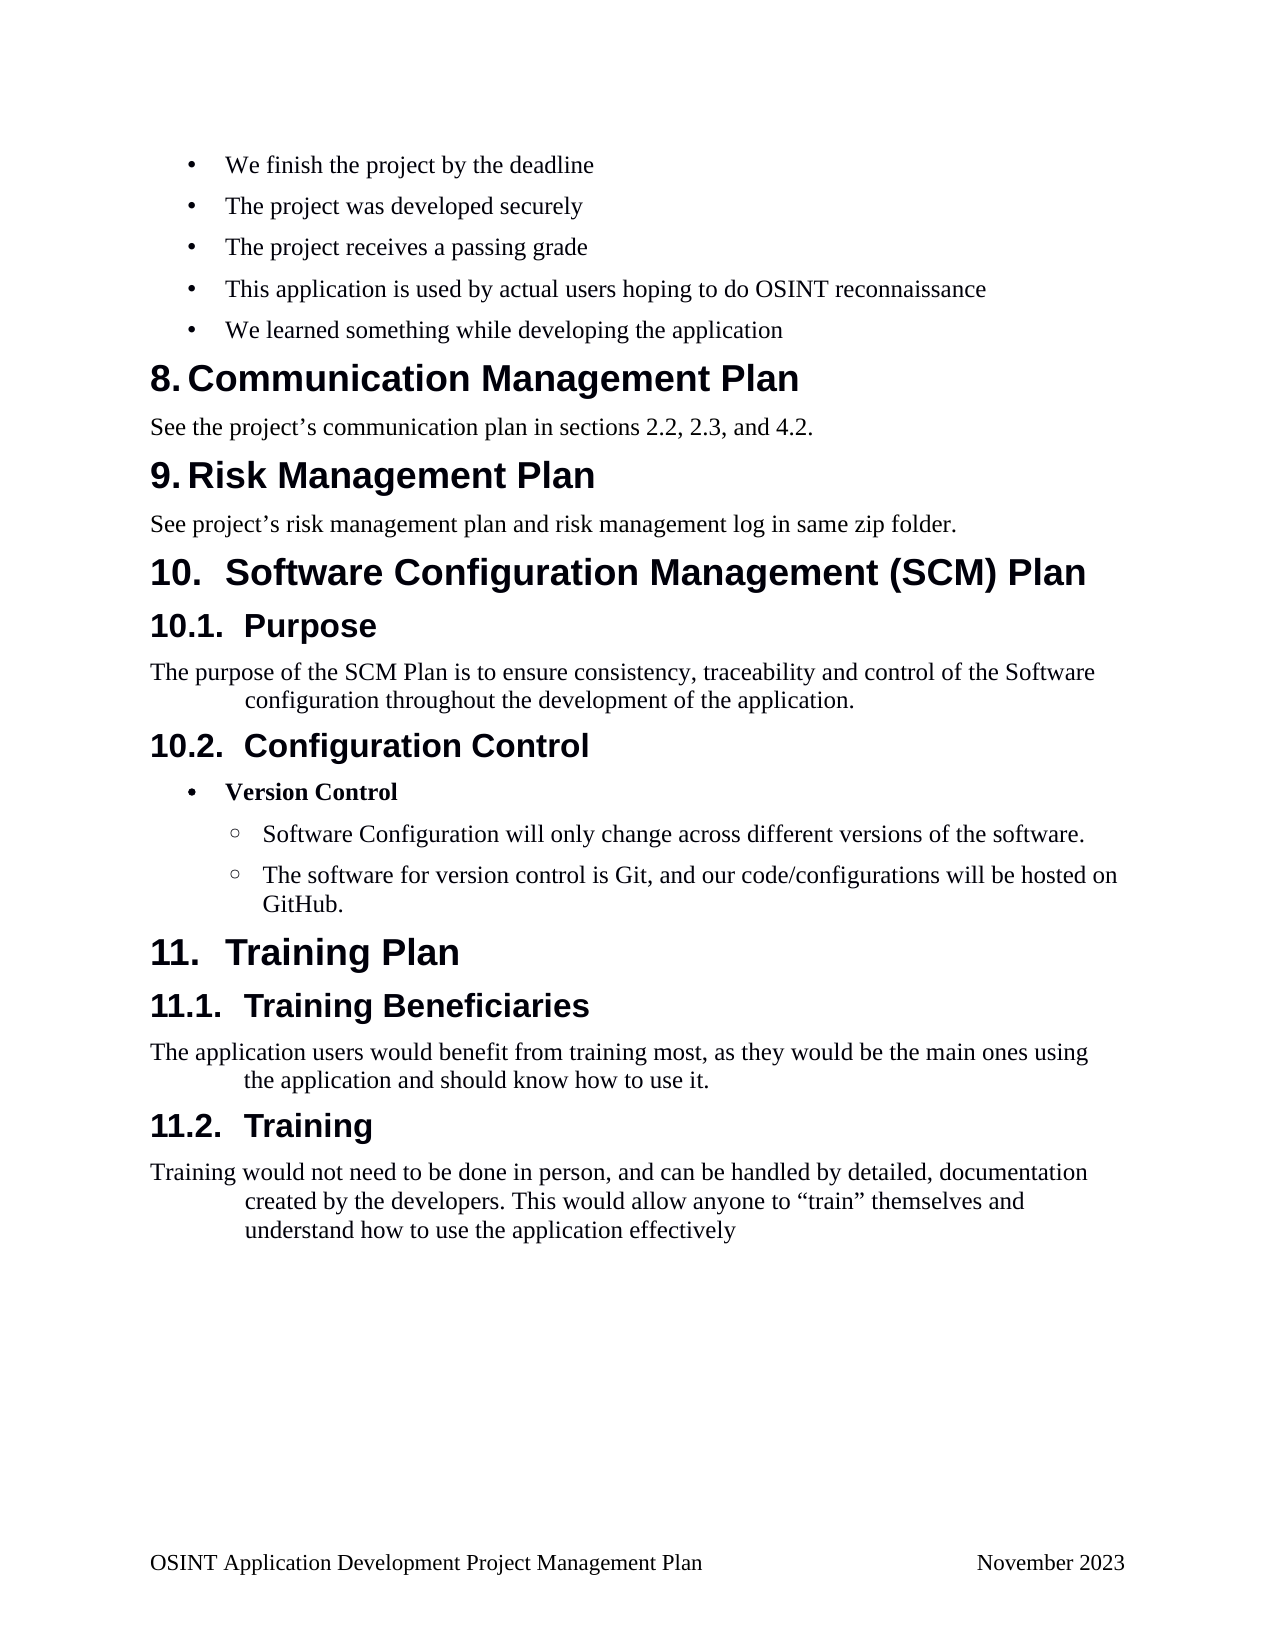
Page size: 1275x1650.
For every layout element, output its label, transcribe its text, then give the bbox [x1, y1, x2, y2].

subtitle Communication Management Plan [150, 356, 1125, 399]
text The purpose of the SCM Plan is to ensure consistency, traceability and control of the Software configuration throughout the development of the application. [150, 657, 1125, 714]
subtitle Risk Management Plan [150, 453, 1125, 496]
list This application is used by actual users hoping to do OSINT reconnaissance [187, 274, 1125, 302]
subtitle Configuration Control [150, 727, 1125, 765]
subtitle Training [150, 1107, 1125, 1145]
text Training would not need to be done in person, and can be handled by detailed, documentation created by the developers. This would allow anyone to “train” themselves and understand how to use the application effectively [150, 1157, 1125, 1244]
text See project’s risk management plan and risk management log in same zip folder. [150, 509, 1125, 537]
list The project receives a passing grade [187, 232, 1125, 261]
subtitle Training Plan [150, 930, 1125, 973]
subtitle Training Beneficiaries [150, 986, 1125, 1024]
list The software for version control is Git, and our code/configurations will be hosted on GitHub. [225, 860, 1125, 917]
text See the project’s communication plan in sections 2.2, 2.3, and 4.2. [150, 412, 1125, 441]
subtitle Software Configuration Management (SCM) Plan [150, 550, 1125, 593]
list The project was developed securely [187, 191, 1125, 220]
subtitle Purpose [150, 606, 1125, 644]
list Software Configuration will only change across different versions of the software. [225, 819, 1125, 847]
list We learned something while developing the application [187, 315, 1125, 344]
list Version Control [187, 777, 1125, 806]
list We finish the project by the deadline [187, 150, 1125, 179]
text The application users would benefit from training most, as they would be the main ones using the application and should know how to use it. [150, 1037, 1125, 1094]
